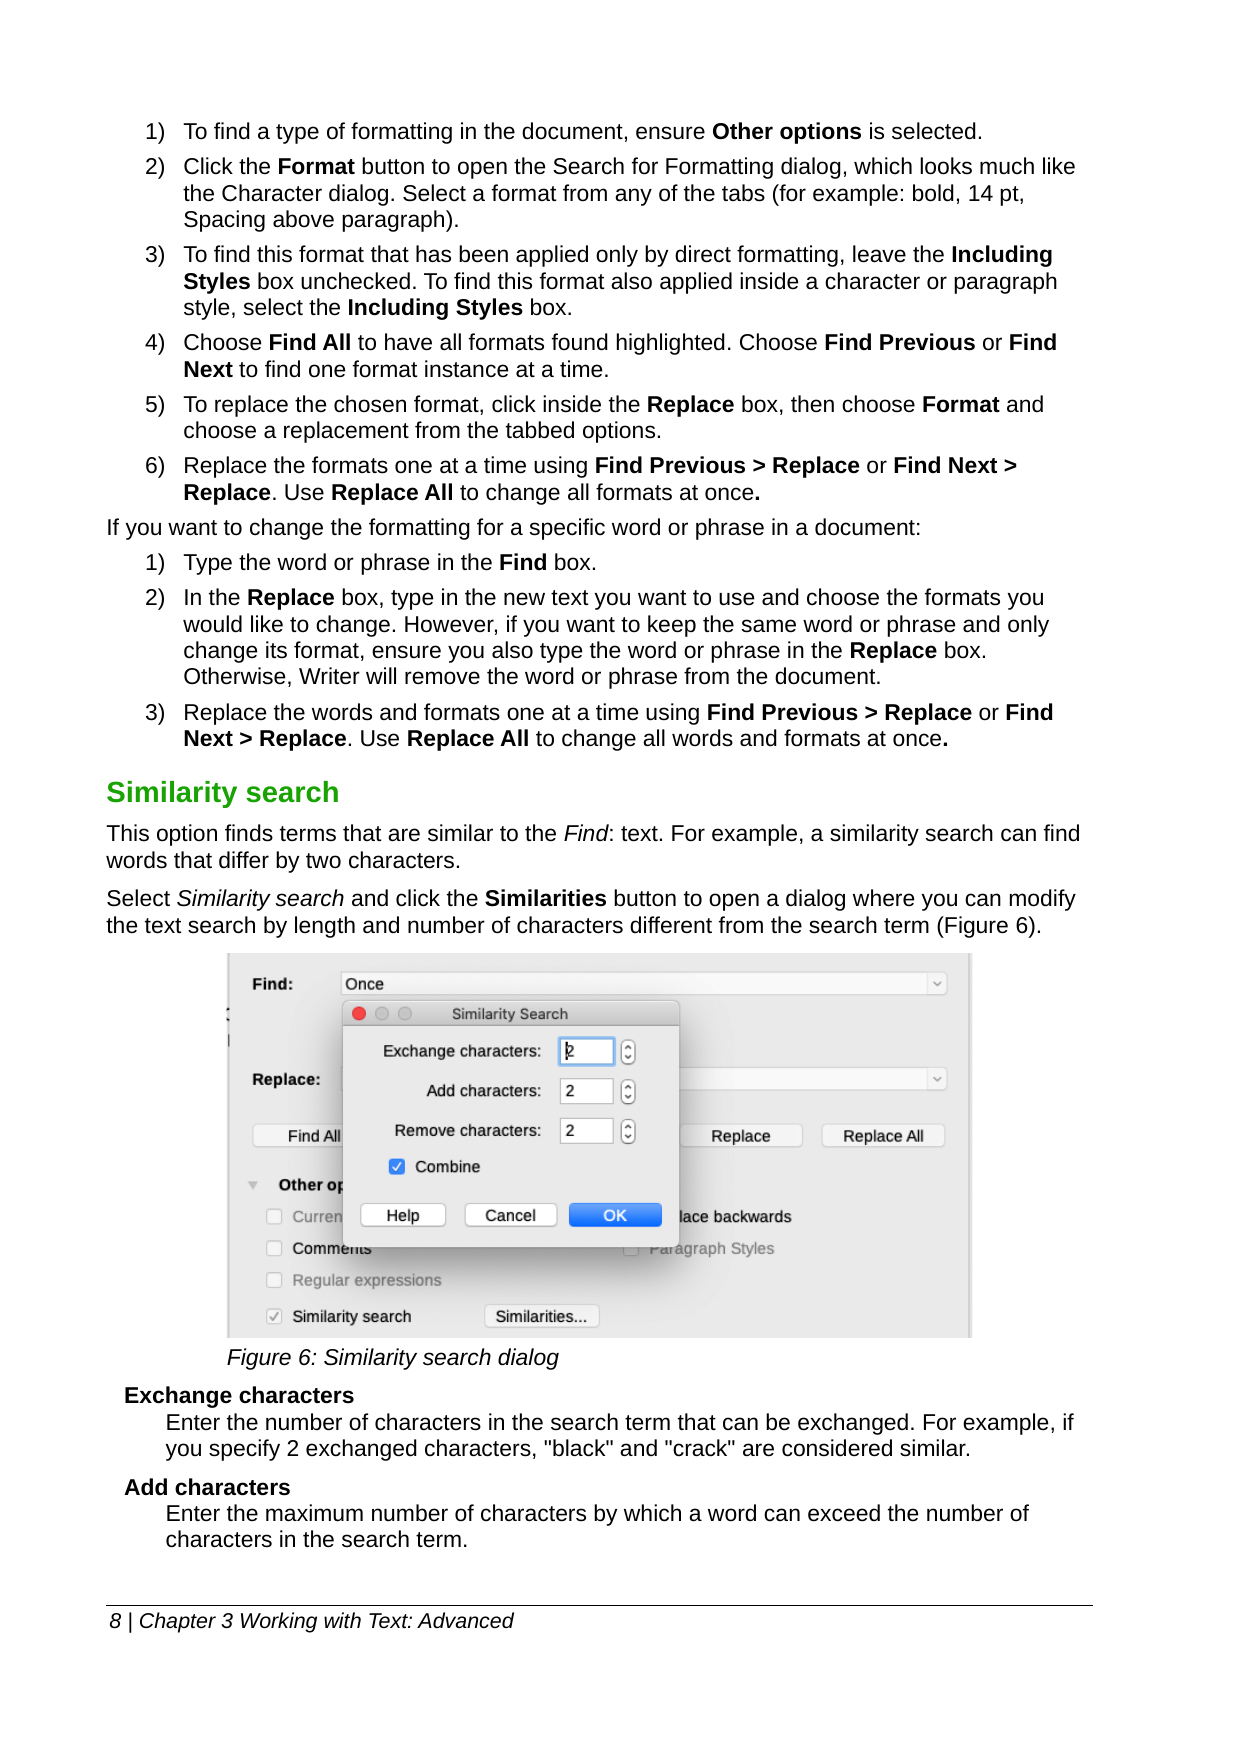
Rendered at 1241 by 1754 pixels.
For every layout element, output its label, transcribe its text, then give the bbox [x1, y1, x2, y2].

text Figure 6: Similarity search dialog [227, 1338, 972, 1370]
text Select Similarity search and click the Similarities button to open a dialog where you can modify the text search by length and number of characters different from the search term (Figure 6). [106, 885, 1093, 938]
subtitle Similarity search [106, 775, 1093, 808]
list If you want to change the formatting for a specific word or phrase in a document: [106, 514, 1093, 540]
picture [226, 953, 973, 1338]
text Enter the maximum number of characters by which a word can exceed the number of characters in the search term. [165, 1500, 1093, 1553]
list In the Replace box, type in the new text you want to use and choose the formats you would like to change. However, if you want to keep the same word or phrase and only change its format, ensure you also type the word or phrase in the Replace box. Otherwise, Writer will remove the word or phrase from the document. [165, 584, 1093, 690]
list Click the Format button to open the Search for Formatting dialog, which looks much like the Character dialog. Select a format from any of the tabs (for example: bold, 14 pt, Spacing above paragraph). [165, 153, 1093, 232]
list Type the word or phrase in the Find box. [165, 549, 1093, 575]
text Enter the number of characters in the search term that can be exchanged. For example, if you specify 2 exchanged characters, "black" and "crack" are considered similar. [165, 1408, 1093, 1461]
list Replace the words and formats one at a time using Find Previous > Replace or Find Next > Replace. Use Replace All to change all words and formats at once. [165, 698, 1093, 751]
list Choose Find All to have all formats found highlighted. Choose Find Previous or Find Next to find one format instance at a time. [165, 329, 1093, 382]
list Replace the formats one at a time using Find Previous > Replace or Find Next > Replace. Use Replace All to change all formats at once. [165, 452, 1093, 505]
list To replace the chosen format, click inside the Replace box, then choose Format and choose a replacement from the tabbed options. [165, 391, 1093, 443]
text Add characters [124, 1474, 1093, 1500]
list To find this format that has been applied only by direct formatting, leave the Including Styles box unchecked. To find this format also applied inside a character or paragraph style, select the Including Styles box. [165, 241, 1093, 320]
text Exchange characters [124, 1382, 1093, 1408]
list To find a type of formatting in the document, ensure Other options is selected. [165, 118, 1093, 144]
text This option finds terms that are similar to the Find: text. For example, a similarity search can find words that differ by two characters. [106, 820, 1093, 873]
